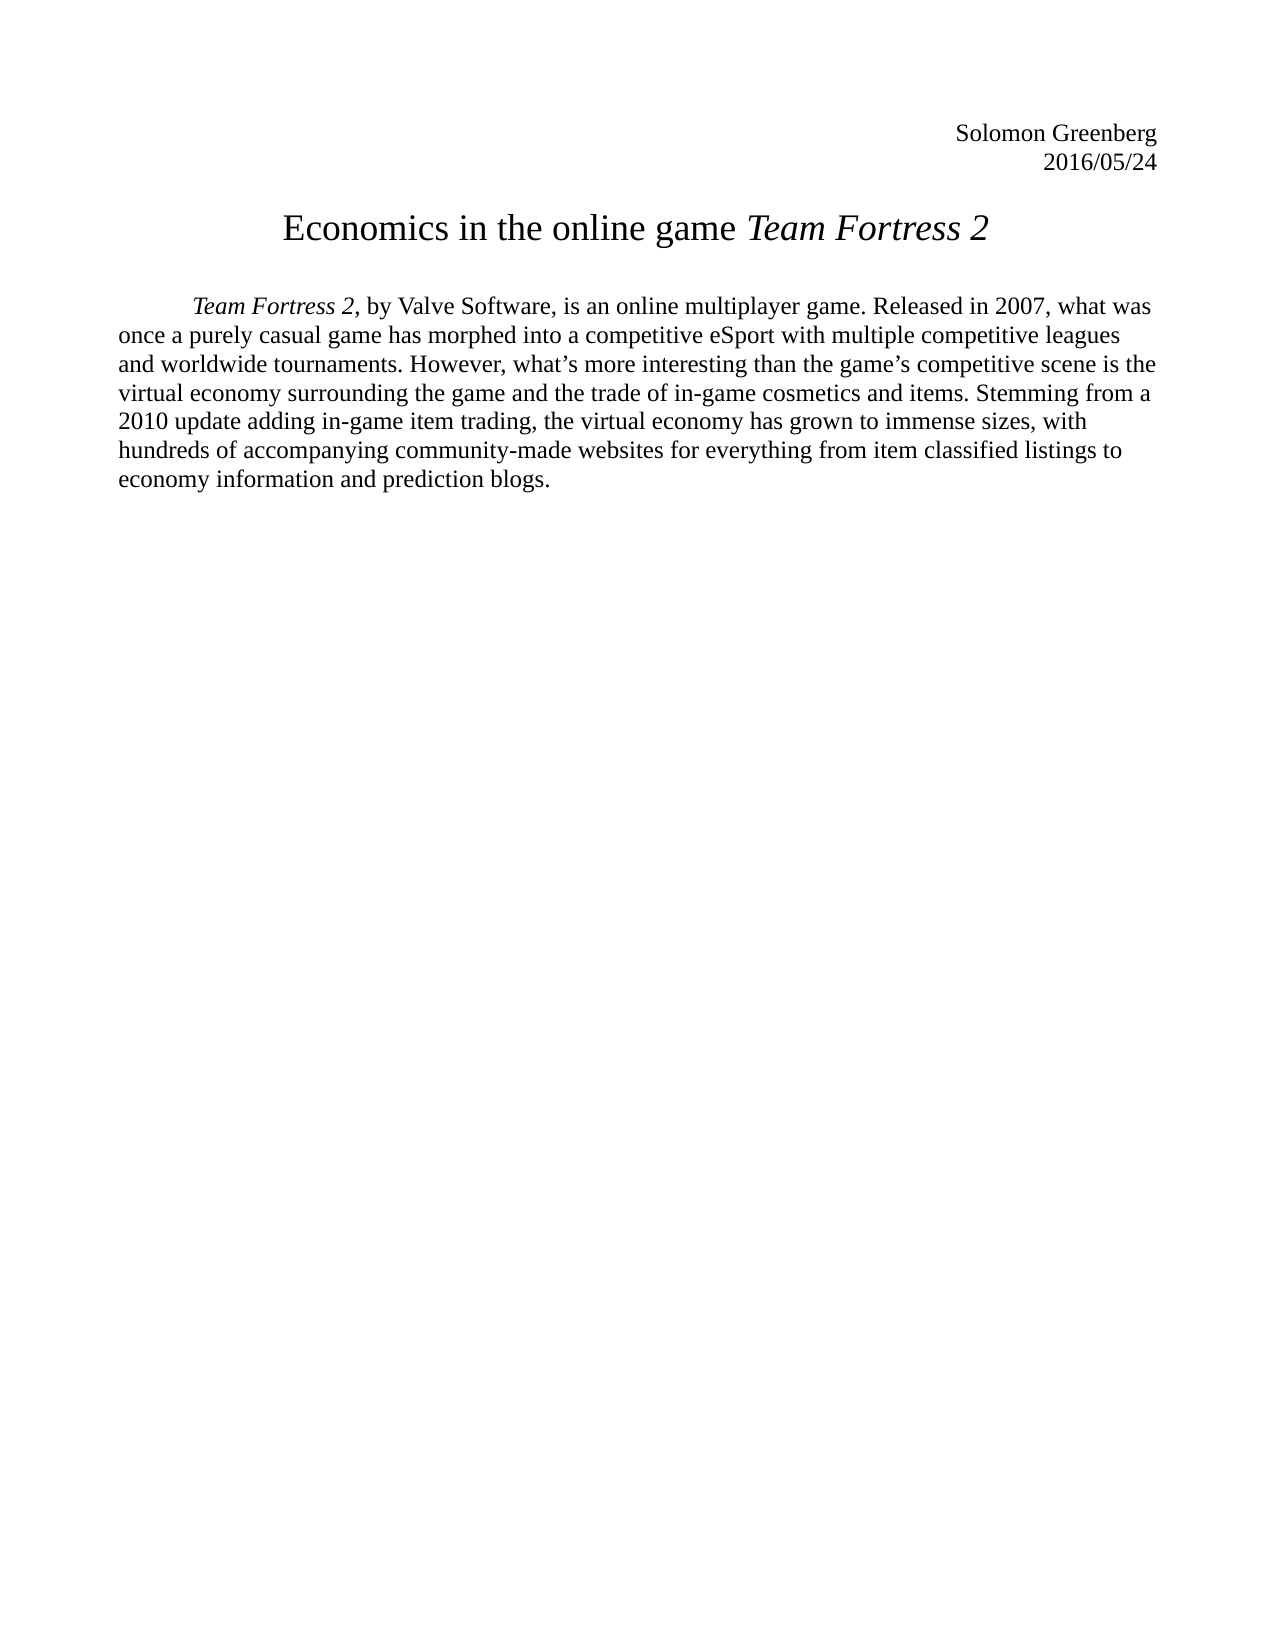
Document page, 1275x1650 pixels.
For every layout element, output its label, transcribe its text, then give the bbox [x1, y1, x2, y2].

text Team Fortress 2, by Valve Software, is an online multiplayer game. Released in 2007, what was once a purely casual game has morphed into a competitive eSport with multiple competitive leagues and worldwide tournaments. However, what’s more interesting than the game’s competitive scene is the virtual economy surrounding the game and the trade of in-game cosmetics and items. Stemming from a 2010 update adding in-game item trading, the virtual economy has grown to immense sizes, with hundreds of accompanying community-made websites for everything from item classified listings to economy information and prediction blogs. [118, 291, 1157, 493]
text Economics in the online game Team Fortress 2 [118, 205, 1157, 248]
